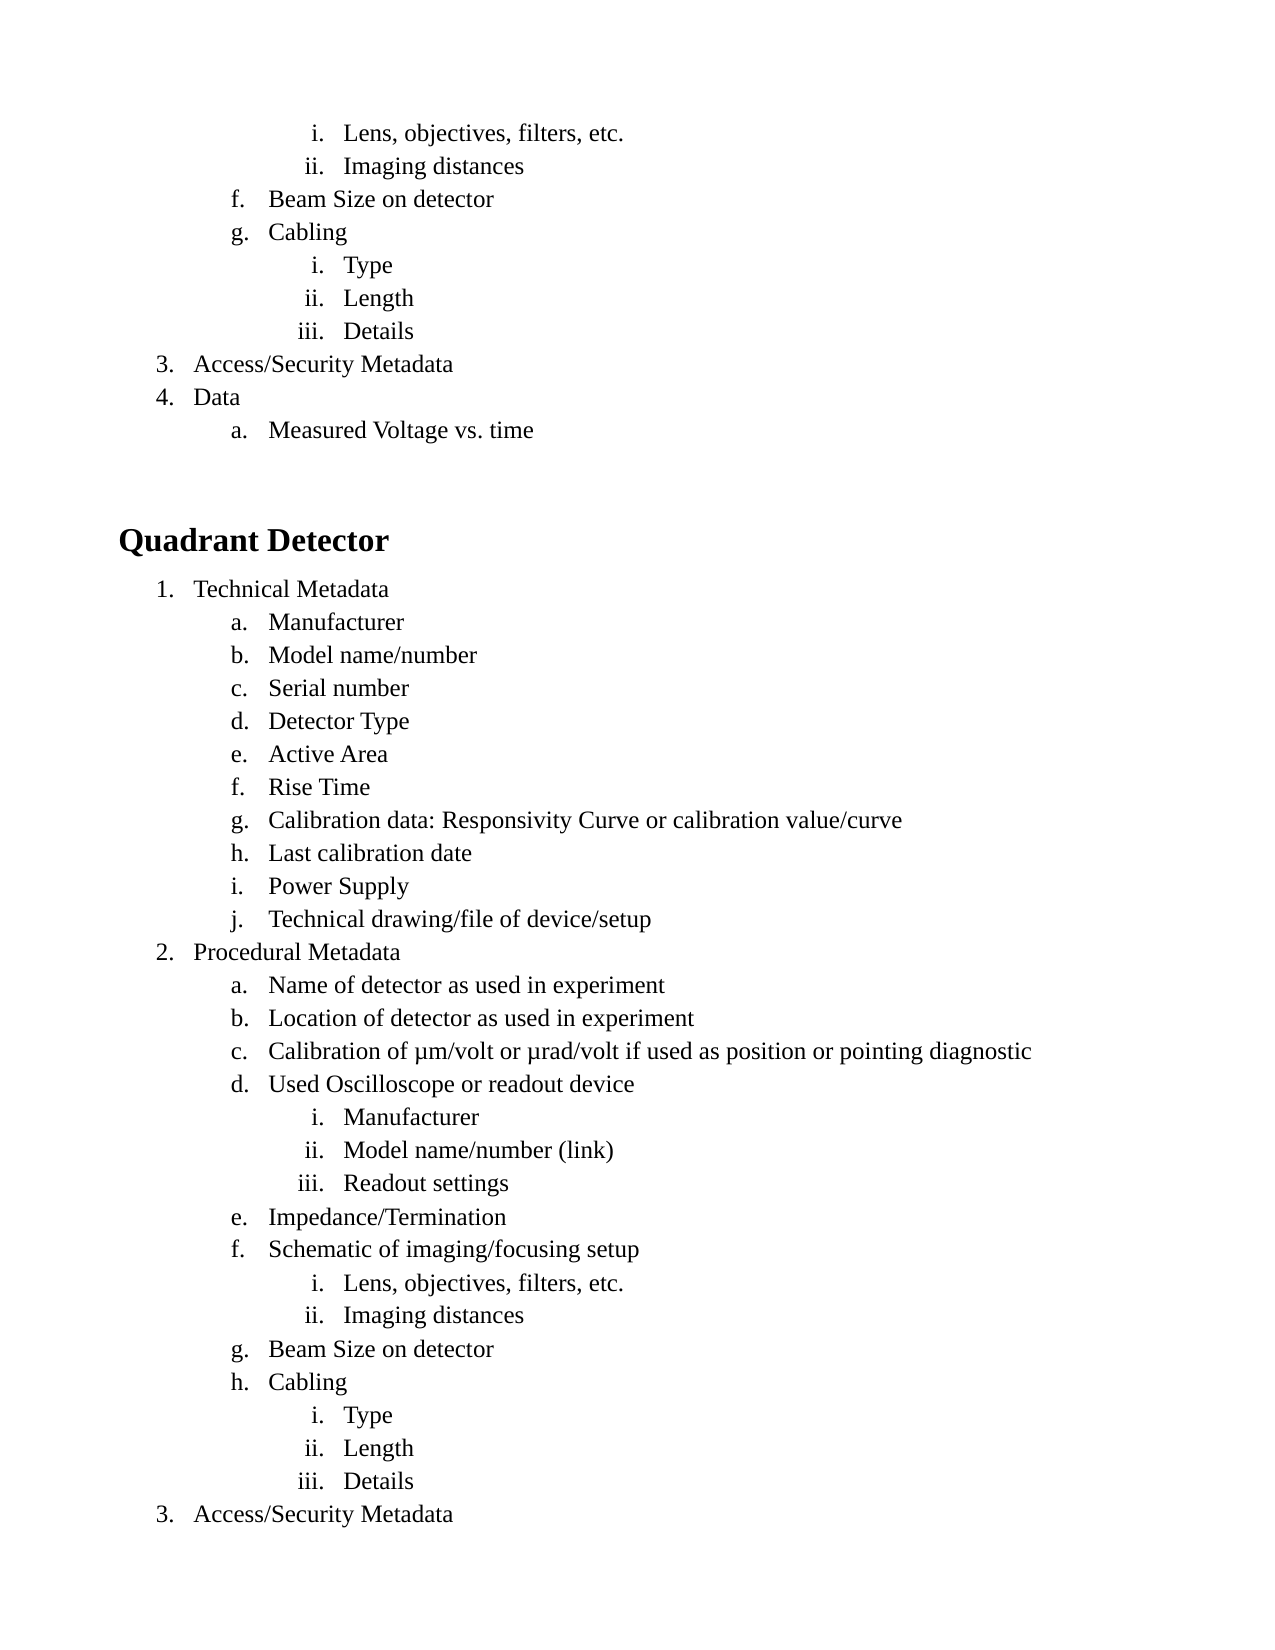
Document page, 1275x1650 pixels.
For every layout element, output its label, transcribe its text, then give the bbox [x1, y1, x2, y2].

list Calibration data: Responsivity Curve or calibration value/curve [231, 805, 1157, 834]
list Details [324, 1466, 1157, 1494]
list Active Area [231, 739, 1157, 768]
list Imaging distances [324, 151, 1157, 180]
list Beam Size on detector [231, 1334, 1157, 1362]
list Readout settings [324, 1168, 1157, 1197]
list Length [324, 1433, 1157, 1461]
list Data [156, 382, 1157, 411]
list Name of detector as used in experiment [231, 970, 1157, 999]
list Imaging distances [324, 1301, 1157, 1329]
list Details [324, 316, 1157, 345]
list Access/Security Metadata [156, 349, 1157, 378]
list Model name/number (link) [324, 1136, 1157, 1164]
list Last calibration date [231, 838, 1157, 867]
list Lens, objectives, filters, etc. [324, 1268, 1157, 1296]
list Cabling [231, 217, 1157, 246]
list Length [324, 283, 1157, 312]
list Access/Security Metadata [156, 1499, 1157, 1527]
list Type [324, 250, 1157, 279]
list Technical Metadata [156, 574, 1157, 603]
list Manufacturer [324, 1102, 1157, 1131]
list Calibration of µm/volt or µrad/volt if used as position or pointing diagnostic [231, 1036, 1157, 1065]
list Measured Voltage vs. time [231, 415, 1157, 444]
subtitle Quadrant Detector [118, 521, 1157, 559]
list Power Supply [231, 871, 1157, 900]
list Beam Size on detector [231, 184, 1157, 213]
list Technical drawing/file of device/setup [231, 904, 1157, 933]
list Manufacturer [231, 607, 1157, 636]
list Serial number [231, 673, 1157, 702]
list Location of detector as used in experiment [231, 1003, 1157, 1032]
list Type [324, 1400, 1157, 1428]
list Impedance/Termination [231, 1202, 1157, 1230]
list Rise Time [231, 772, 1157, 801]
list Model name/number [231, 640, 1157, 669]
list Detector Type [231, 706, 1157, 735]
list Schematic of imaging/focusing setup [231, 1234, 1157, 1263]
list Lens, objectives, filters, etc. [324, 118, 1157, 147]
list Procedural Metadata [156, 937, 1157, 966]
list Cabling [231, 1367, 1157, 1395]
list Used Oscilloscope or readout device [231, 1069, 1157, 1098]
